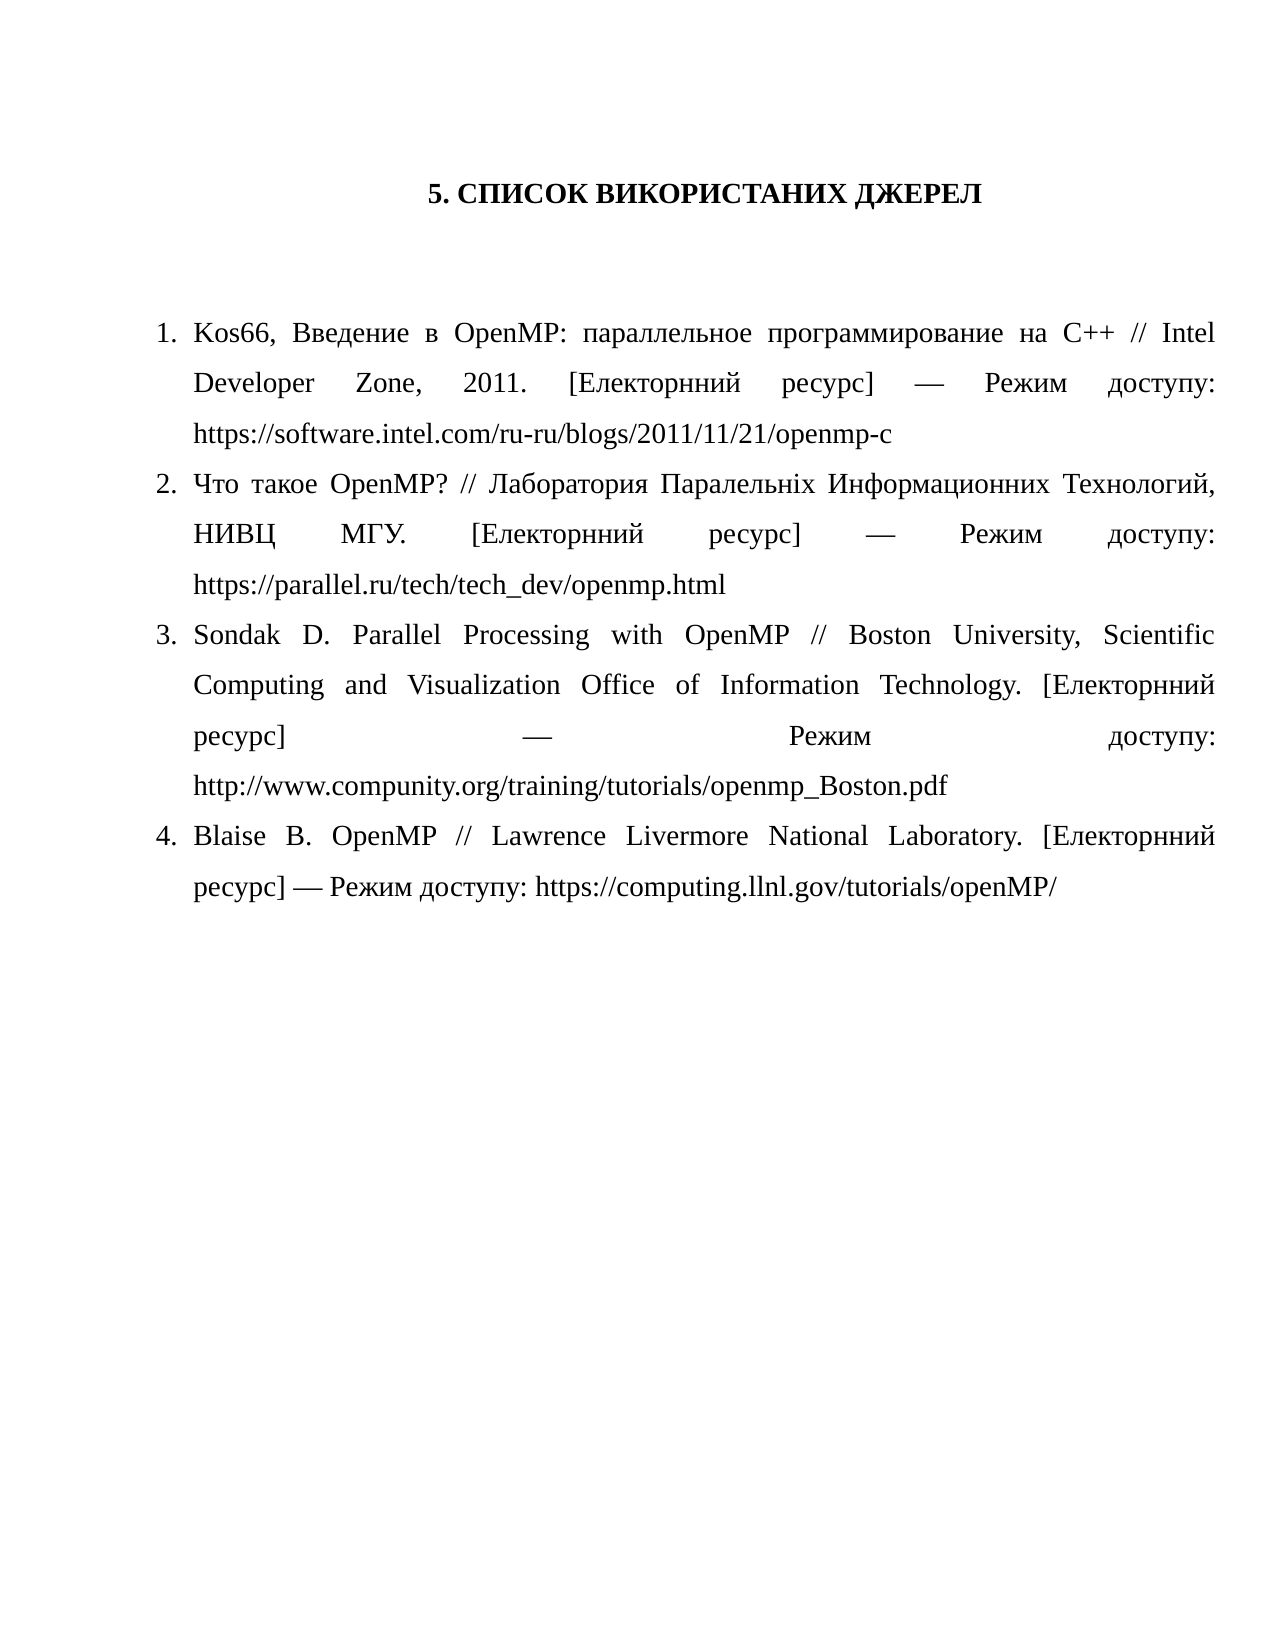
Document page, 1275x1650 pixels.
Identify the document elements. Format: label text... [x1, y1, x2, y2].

list Что такое OpenMP? // Лаборатория Паралельніх Информационних Технологий, НИВЦ МГУ. [Електорнний ресурс] — Режим доступу: https://parallel.ru/tech/tech_dev/openmp.html [156, 466, 1216, 600]
list Sondak D. Parallel Processing with OpenMP // Boston University, Scientific Computing and Visualization Office of Information Technology. [Електорнний ресурс] — Режим доступу: http://www.compunity.org/training/tutorials/openmp_Boston.pdf [156, 617, 1216, 802]
list Blaise B. OpenMP // Lawrence Livermore National Laboratory. [Електорнний ресурс] — Режим доступу: https://computing.llnl.gov/tutorials/openMP/ [156, 818, 1216, 902]
title 5. СПИСОК ВИКОРИСТАНИХ ДЖЕРЕЛ [118, 176, 1216, 210]
list Kos66, Введение в OpenMP: параллельное программирование на C++ // Intel Developer Zone, 2011. [Електорнний ресурс] — Режим доступу: https://software.intel.com/ru-ru/blogs/2011/11/21/openmp-c [156, 315, 1216, 449]
